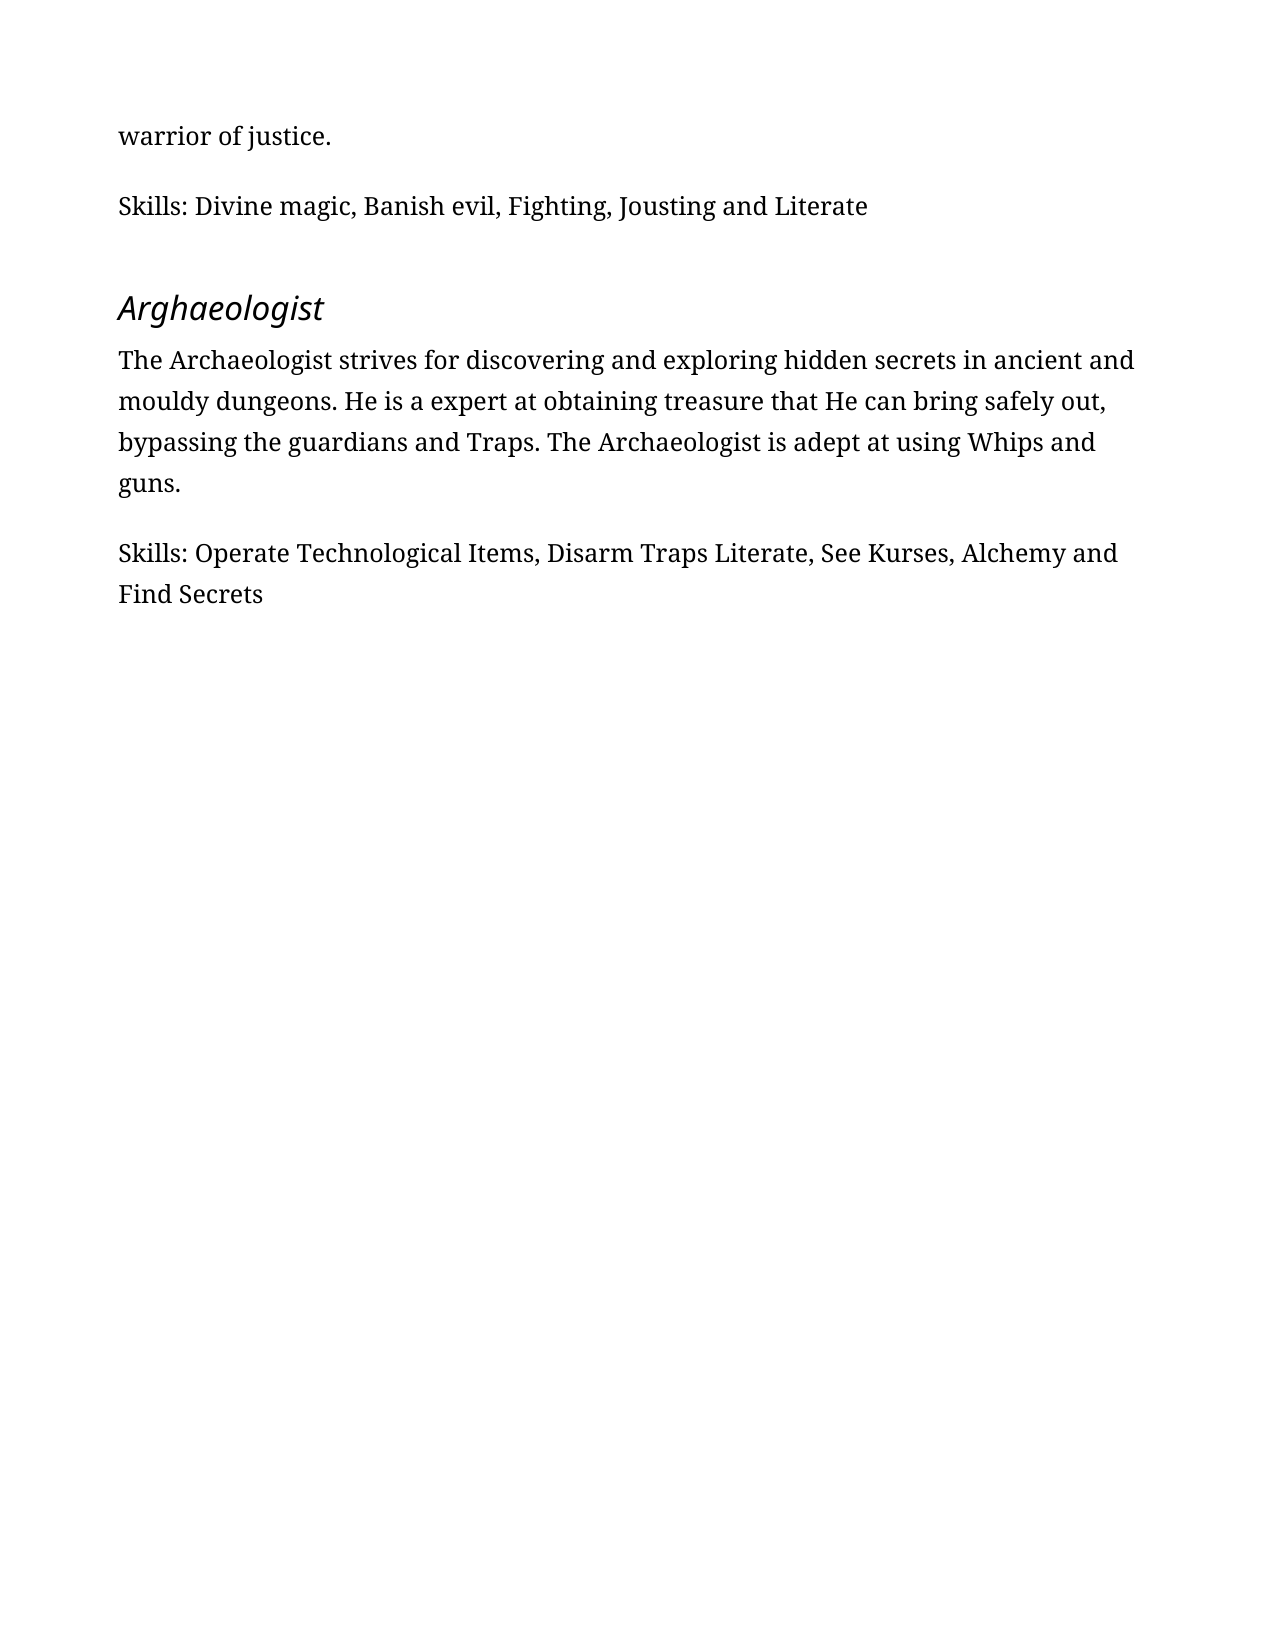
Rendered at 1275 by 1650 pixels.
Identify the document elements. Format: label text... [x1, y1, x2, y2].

text warrior of justice. [118, 118, 1157, 152]
text Skills: Operate Technological Items, Disarm Traps Literate, See Kurses, Alchemy and Find Secrets [118, 536, 1157, 611]
text The Archaeologist strives for discovering and exploring hidden secrets in ancient and mouldy dungeons. He is a expert at obtaining treasure that He can bring safely out, bypassing the guardians and Traps. The Archaeologist is adept at using Whips and guns. [118, 343, 1157, 499]
subtitle Arghaeologist [118, 285, 1157, 330]
text Skills: Divine magic, Banish evil, Fighting, Jousting and Literate [118, 189, 1157, 223]
